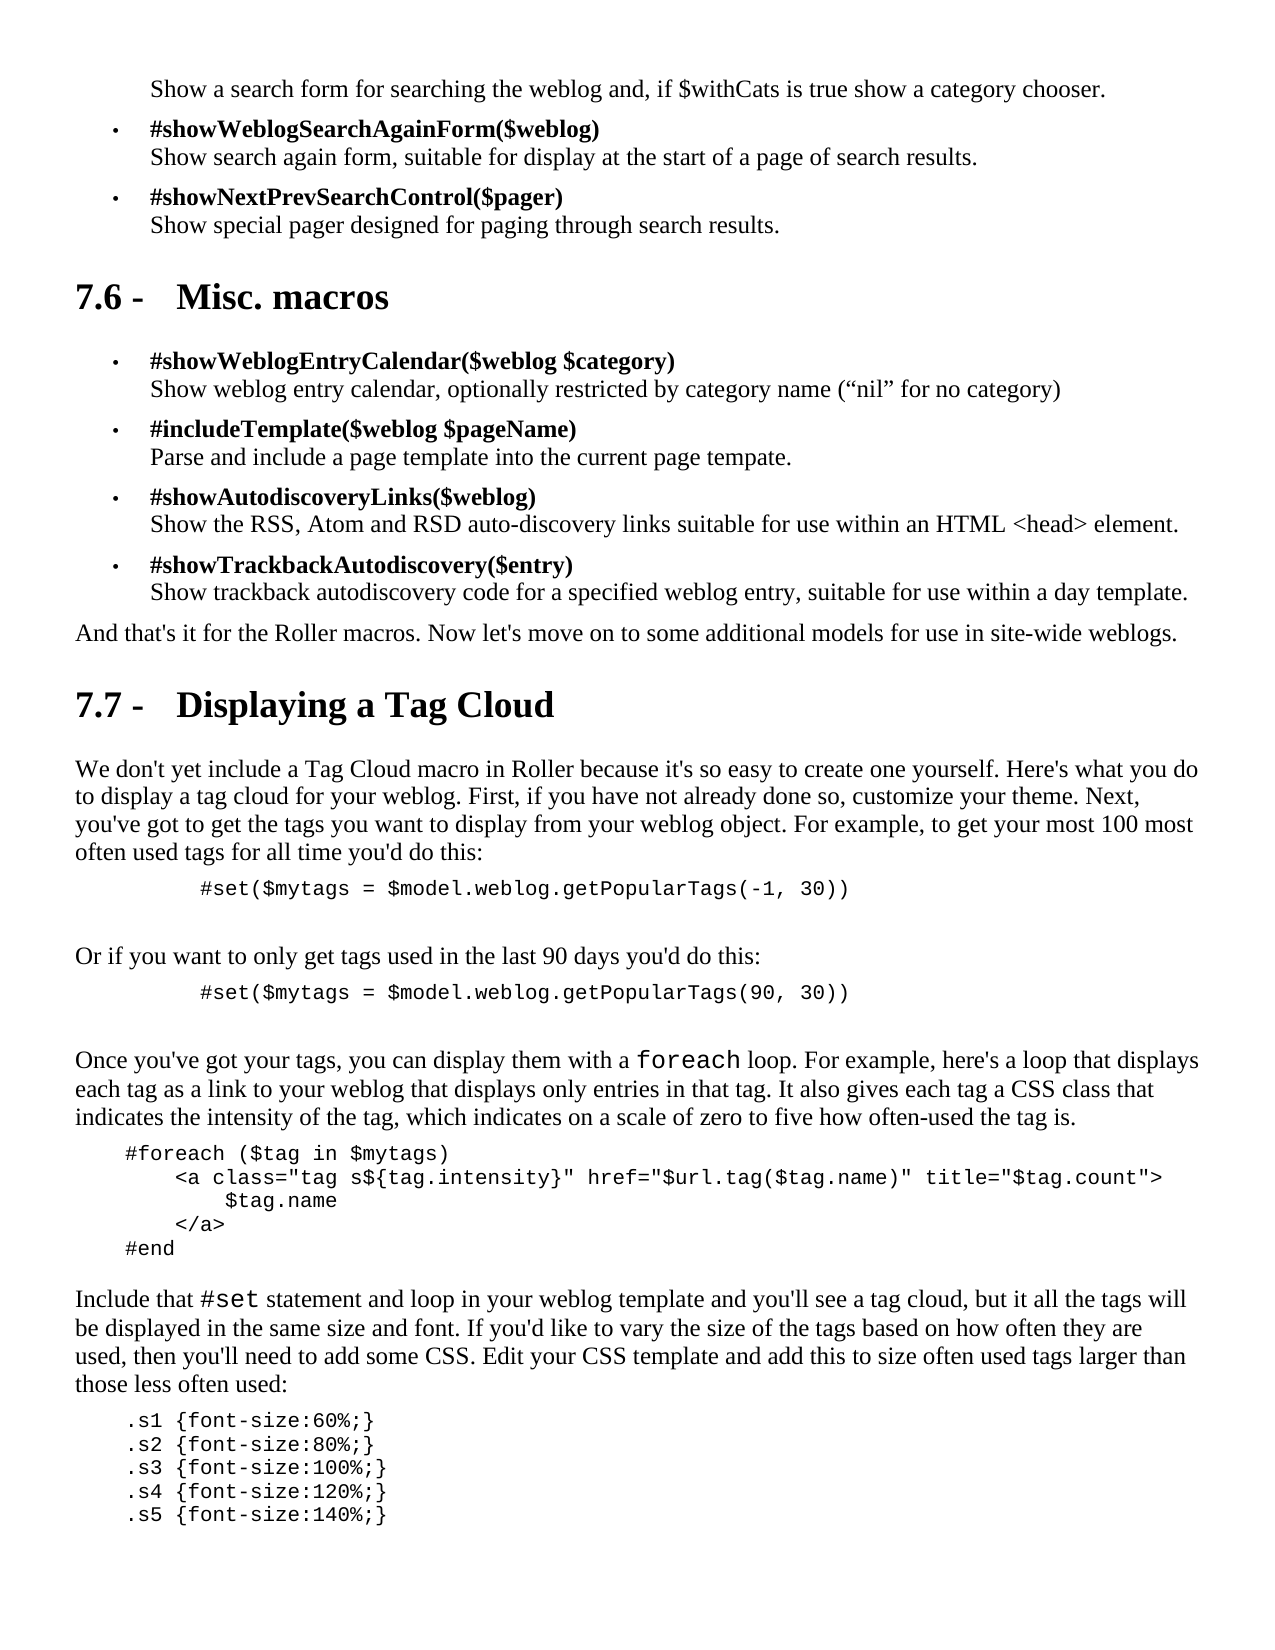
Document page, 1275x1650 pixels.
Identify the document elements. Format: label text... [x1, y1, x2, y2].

subtitle Misc. macros [75, 276, 1200, 317]
text Include that #set statement and loop in your weblog template and you'll see a tag cloud, but it all the tags will be displayed in the same size and font. If you'd like to vary the size of the tags based on how often they are used, then you'll need to add some CSS. Edit your CSS template and add this to size often used tags larger than those less often used: [75, 1285, 1200, 1398]
list #showTrackbackAutodiscovery($entry) Show trackback autodiscovery code for a specified weblog entry, suitable for use within a day template. [112, 551, 1200, 606]
list Show a search form for searching the weblog and, if $withCats is true show a category chooser. [112, 75, 1200, 103]
text We don't yet include a Tag Cloud macro in Roller because it's so easy to create one yourself. Here's what you do to display a tag cloud for your weblog. First, if you have not already done so, customize your theme. Next, you've got to get the tags you want to display from your weblog object. For example, to get your most 100 most often used tags for all time you'd do this: [75, 755, 1200, 866]
text Once you've got your tags, you can display them with a foreach loop. For example, here's a loop that displays each tag as a link to your weblog that displays only entries in that tag. It also gives each tag a CSS class that indicates the intensity of the tag, which indicates on a scale of zero to five how often-used the tag is. [75, 1046, 1200, 1131]
text <a class="tag s${tag.intensity}" href="$url.tag($tag.name)" title="$tag.count"> [75, 1167, 1200, 1191]
text .s3 {font-size:100%;} [75, 1457, 1200, 1481]
text </a> [75, 1214, 1200, 1238]
text .s1 {font-size:60%;} [75, 1410, 1200, 1434]
list #showNextPrevSearchControl($pager) Show special pager designed for paging through search results. [112, 183, 1200, 238]
text .s5 {font-size:140%;} [75, 1504, 1200, 1528]
text #end [75, 1238, 1200, 1261]
text Or if you want to only get tags used in the last 90 days you'd do this: [75, 942, 1200, 969]
text .s2 {font-size:80%;} [75, 1434, 1200, 1457]
text #set($mytags = $model.weblog.getPopularTags(90, 30)) [75, 982, 1200, 1006]
list #showWeblogEntryCalendar($weblog $category) Show weblog entry calendar, optionally restricted by category name (“nil” for no category) [112, 347, 1200, 402]
list #includeTemplate($weblog $pageName) Parse and include a page template into the current page tempate. [112, 415, 1200, 470]
text .s4 {font-size:120%;} [75, 1481, 1200, 1504]
text And that's it for the Roller macros. Now let's move on to some additional models for use in site-wide weblogs. [75, 619, 1200, 646]
text $tag.name [75, 1191, 1200, 1214]
list #showWeblogSearchAgainForm($weblog) Show search again form, suitable for display at the start of a page of search results. [112, 115, 1200, 171]
text #foreach ($tag in $mytags) [75, 1143, 1200, 1167]
text #set($mytags = $model.weblog.getPopularTags(-1, 30)) [75, 878, 1200, 902]
subtitle Displaying a Tag Cloud [75, 684, 1200, 725]
list #showAutodiscoveryLinks($weblog) Show the RSS, Atom and RSD auto-discovery links suitable for use within an HTML <head> element. [112, 483, 1200, 538]
